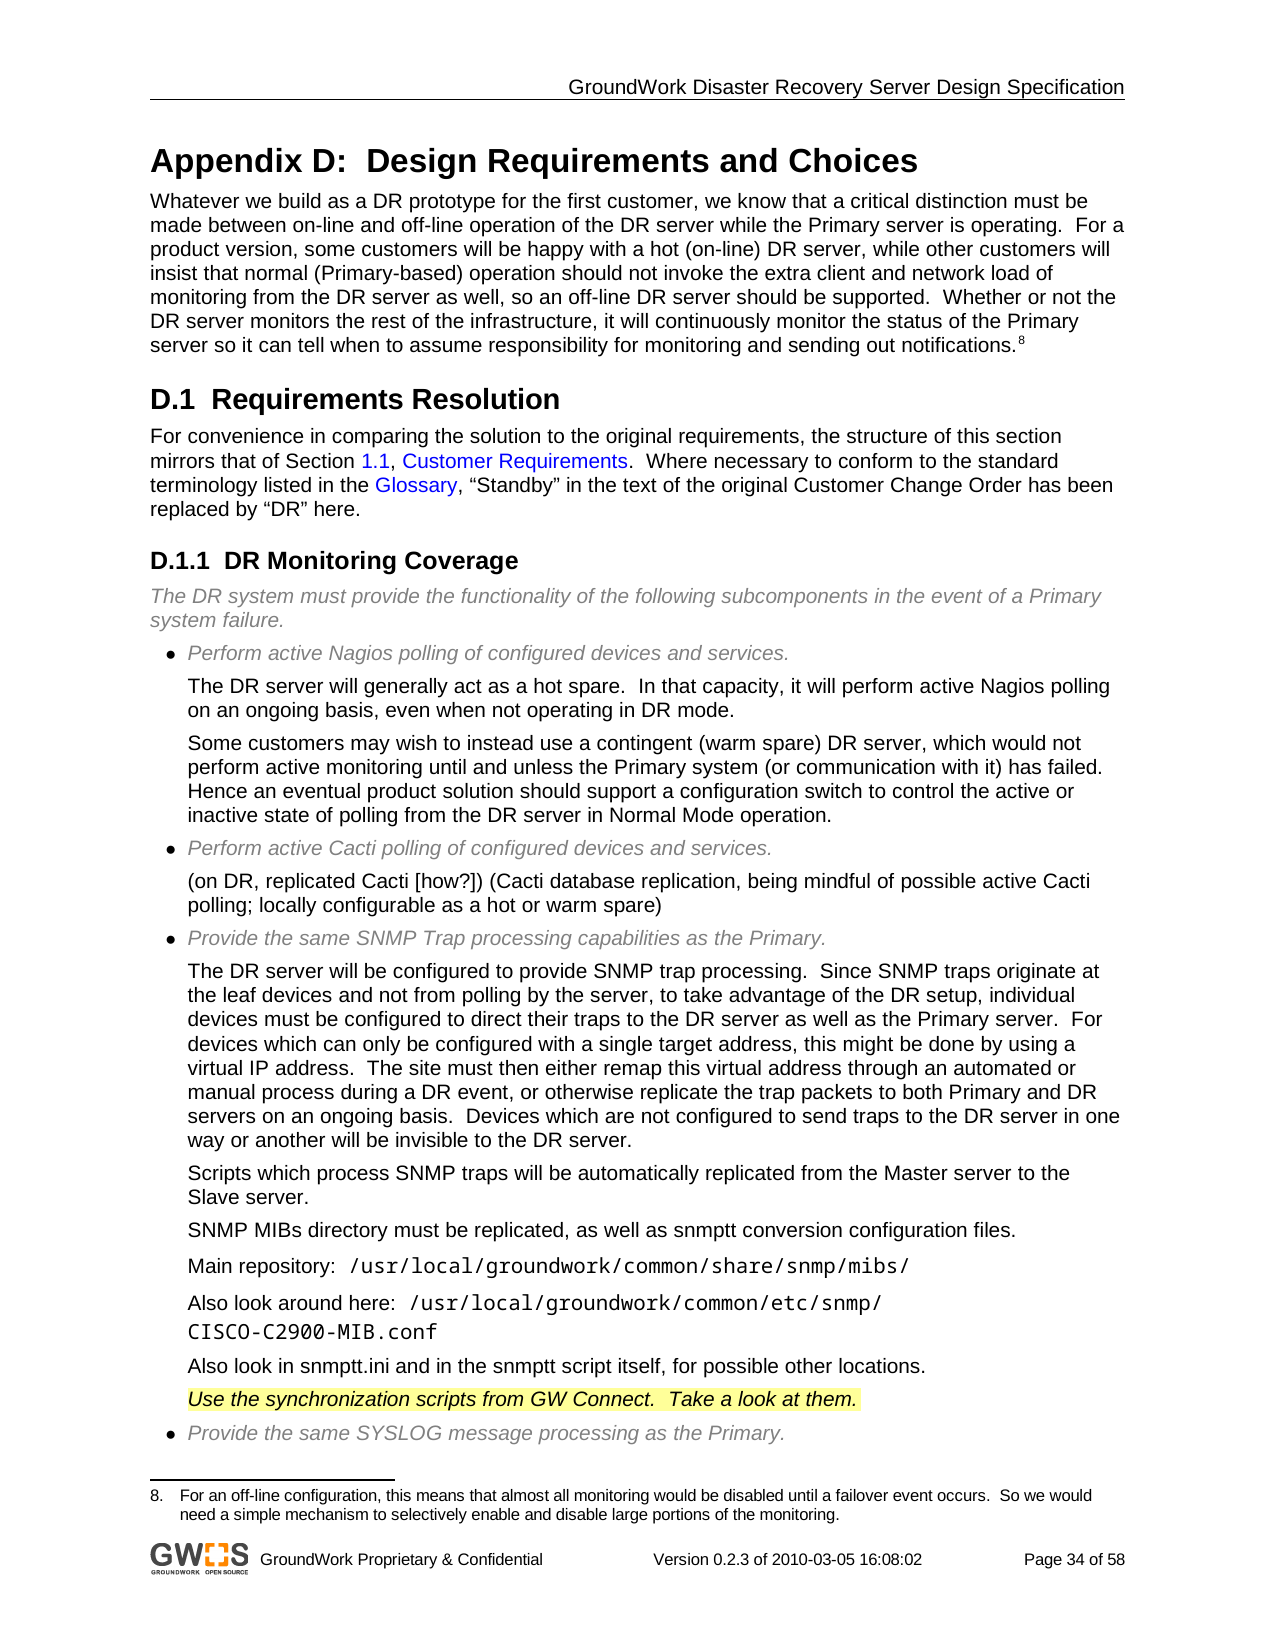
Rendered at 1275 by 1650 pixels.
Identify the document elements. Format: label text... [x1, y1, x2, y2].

subtitle DR Monitoring Coverage [150, 546, 1125, 575]
text Use the synchronization scripts from GW Connect. Take a look at them. [187, 1387, 1125, 1411]
subtitle Design Requirements and Choices [150, 141, 1125, 179]
text (on DR, replicated Cacti [how?]) (Cacti database replication, being mindful of possible active Cacti polling; locally configurable as a hot or warm spare) [187, 869, 1125, 917]
text Main repository: /usr/local/groundwork/common/share/snmp/mibs/ [187, 1251, 1125, 1279]
text For convenience in comparing the solution to the original requirements, the structure of this section mirrors that of Section 1.1, Customer Requirements. Where necessary to conform to the standard terminology listed in the Glossary, “Standby” in the text of the original Customer Change Order has been replaced by “DR” here. [150, 424, 1125, 521]
text For an off-line configuration, this means that almost all monitoring would be disabled until a failover event occurs. So we would need a simple mechanism to selectively enable and disable large portions of the monitoring. [150, 1486, 1125, 1524]
text The DR system must provide the functionality of the following subcomponents in the event of a Primary system failure. [150, 584, 1125, 632]
subtitle Requirements Resolution [150, 382, 1125, 416]
text Also look around here: /usr/local/groundwork/common/etc/snmp/​CISCO‑C2900‑MIB.conf [187, 1288, 1125, 1345]
list Provide the same SNMP Trap processing capabilities as the Primary. [165, 926, 1125, 950]
picture [150, 1543, 248, 1575]
text Also look in snmptt.ini and in the snmptt script itself, for possible other locations. [187, 1354, 1125, 1378]
list Perform active Nagios polling of configured devices and services. [165, 641, 1125, 665]
text Whatever we build as a DR prototype for the first customer, we know that a critical distinction must be made between on-line and off-line operation of the DR server while the Primary server is operating. For a product version, some customers will be happy with a hot (on-line) DR server, while other customers will insist that normal (Primary-based) operation should not invoke the extra client and network load of monitoring from the DR server as well, so an off-line DR server should be supported. Whether or not the DR server monitors the rest of the infrastructure, it will continuously monitor the status of the Primary server so it can tell when to assume responsibility for monitoring and sending out notifications. [150, 188, 1125, 357]
text Some customers may wish to instead use a contingent (warm spare) DR server, which would not perform active monitoring until and unless the Primary system (or communication with it) has failed. Hence an eventual product solution should support a configuration switch to control the active or inactive state of polling from the DR server in Normal Mode operation. [187, 731, 1125, 827]
list Provide the same SYSLOG message processing as the Primary. [165, 1420, 1125, 1444]
list Perform active Cacti polling of configured devices and services. [165, 836, 1125, 860]
text The DR server will generally act as a hot spare. In that capacity, it will perform active Nagios polling on an ongoing basis, even when not operating in DR mode. [187, 674, 1125, 722]
text SNMP MIBs directory must be replicated, as well as snmptt conversion configuration files. [187, 1218, 1125, 1242]
text Scripts which process SNMP traps will be automatically replicated from the Master server to the Slave server. [187, 1161, 1125, 1209]
text The DR server will be configured to provide SNMP trap processing. Since SNMP traps originate at the leaf devices and not from polling by the server, to take advantage of the DR setup, individual devices must be configured to direct their traps to the DR server as well as the Primary server. For devices which can only be configured with a single target address, this might be done by using a virtual IP address. The site must then either remap this virtual address through an automated or manual process during a DR event, or otherwise replicate the trap packets to both Primary and DR servers on an ongoing basis. Devices which are not configured to send traps to the DR server in one way or another will be invisible to the DR server. [187, 959, 1125, 1152]
